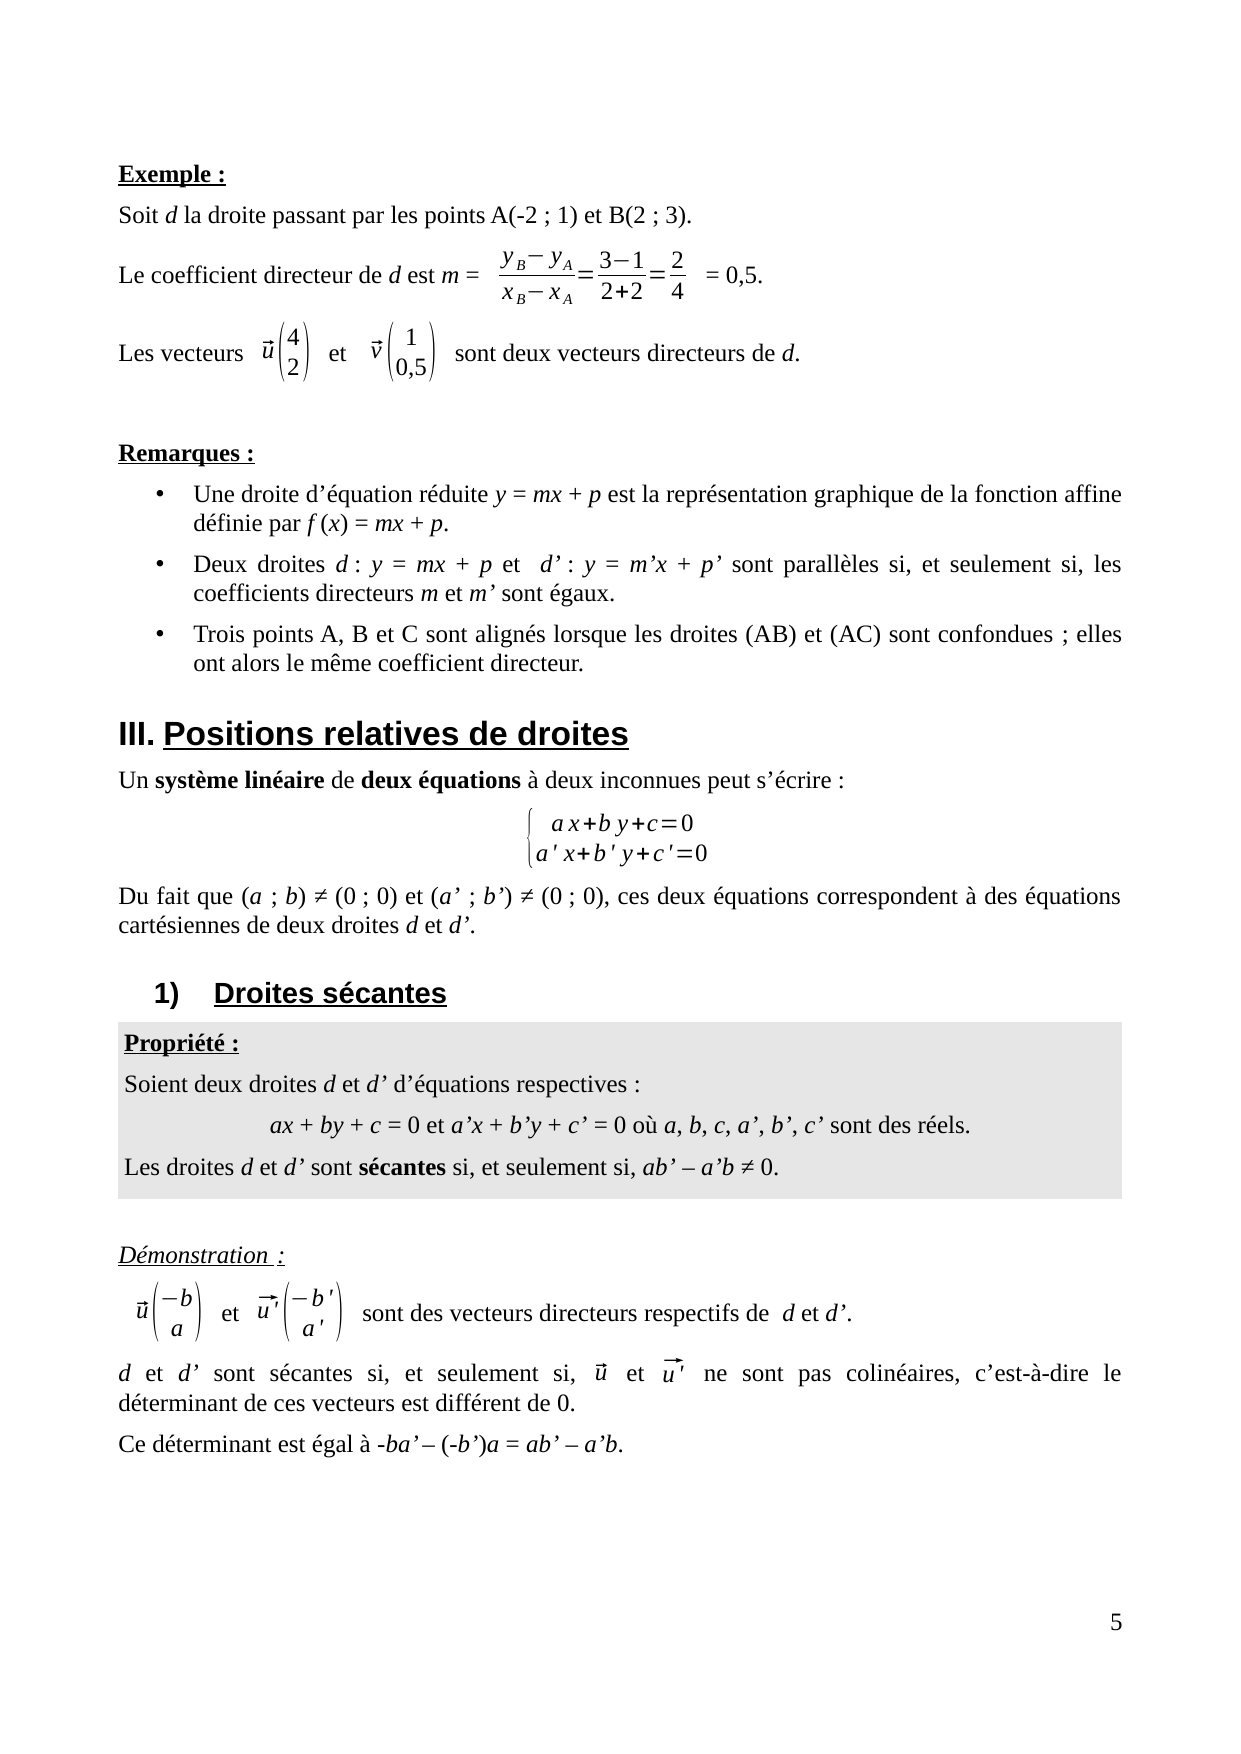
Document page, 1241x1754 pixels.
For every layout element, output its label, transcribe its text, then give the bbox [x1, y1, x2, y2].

list Deux droites d : y = mx + p et d’ : y = m’x + p’ sont parallèles si, et seulement si, les coefficients directeurs m et m’ sont égaux. [156, 549, 1122, 607]
text Le coefficient directeur de d est m == 0,5. [118, 242, 1122, 308]
text Du fait que (a ; b) ≠ (0 ; 0) et (a’ ; b’) ≠ (0 ; 0), ces deux équations correspondent à des équations cartésiennes de deux droites d et d’. [118, 881, 1122, 939]
text Un système linéaire de deux équations à deux inconnues peut s’écrire : [118, 765, 1122, 794]
text Ce déterminant est égal à -ba’ – (-b’)a = ab’ – a’b. [118, 1429, 1122, 1458]
subtitle Positions relatives de droites [118, 714, 1122, 753]
text Soit d la droite passant par les points A(-2 ; 1) et B(2 ; 3). [118, 201, 1122, 229]
text d et d’ sont sécantes si, et seulement si,etne sont pas colinéaires, c’est-à-dire le déterminant de ces vecteurs est différent de 0. [118, 1357, 1122, 1417]
subtitle Droites sécantes [153, 976, 1122, 1010]
text Remarques : [118, 438, 1122, 467]
text Les vecteurset sont deux vecteurs directeurs de d. [118, 321, 1122, 384]
text Démonstration : [118, 1240, 1122, 1269]
list Trois points A, B et C sont alignés lorsque les droites (AB) et (AC) sont confondues ; elles ont alors le même coefficient directeur. [156, 619, 1122, 677]
text Exemple : [118, 159, 1122, 188]
table_header Propriété : Soient deux droites d et d’ d’équations respectives : ax + by + c = 0 et a’x + b’y + c’ = 0 où a, b, c, a’, b’, c’ sont des réels. Les droites d et d’ sont sécantes si, et seulement si, ab’ – a’b ≠ 0. [118, 1022, 1122, 1199]
text etsont des vecteurs directeurs respectifs de d et d’. [118, 1281, 1122, 1345]
list Une droite d’équation réduite y = mx + p est la représentation graphique de la fonction affine définie par f (x) = mx + p. [156, 479, 1122, 537]
